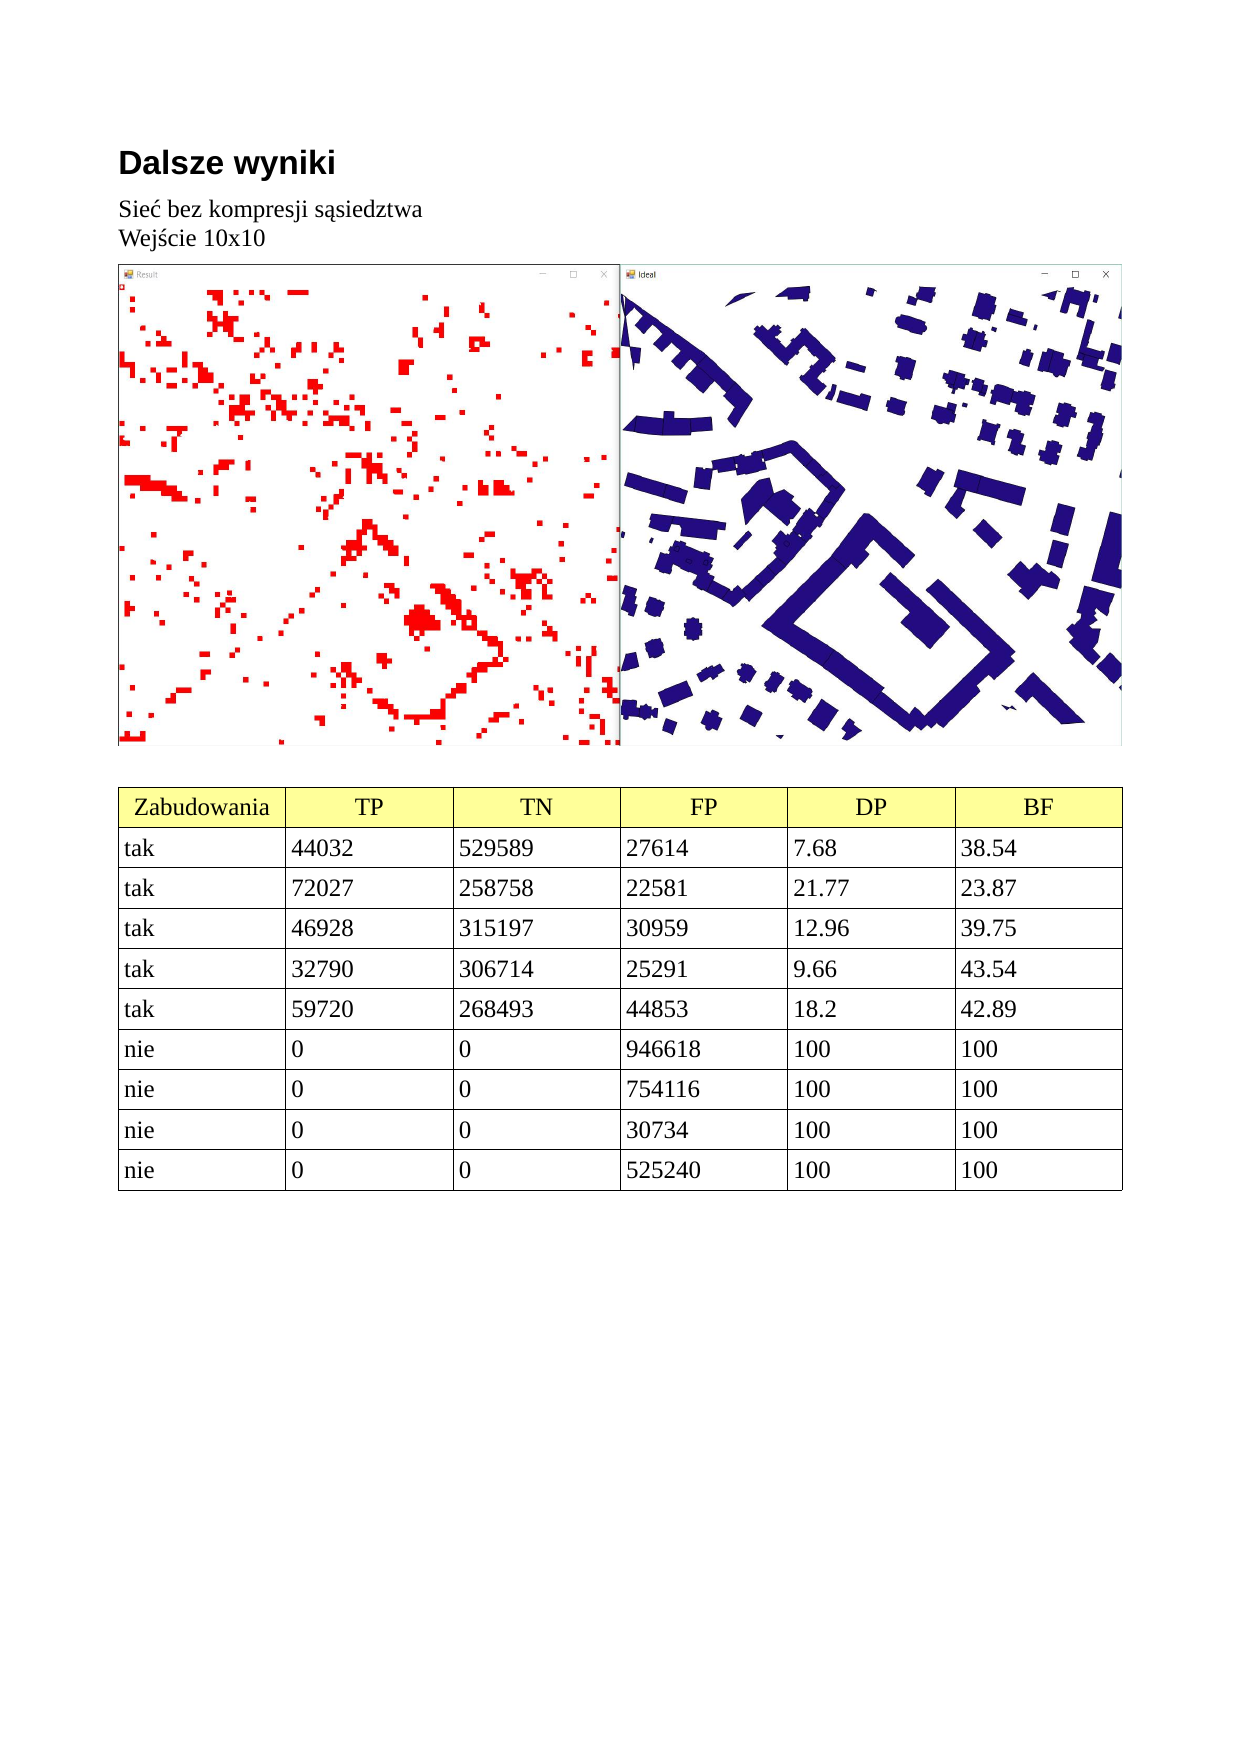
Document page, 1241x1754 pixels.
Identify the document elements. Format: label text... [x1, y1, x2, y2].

table_header BF [956, 788, 1122, 827]
table_cell 754116 [621, 1070, 787, 1109]
table_cell 100 [788, 1110, 955, 1149]
table_cell 306714 [454, 949, 620, 988]
table_cell 100 [956, 1150, 1122, 1190]
table_cell 0 [454, 1030, 620, 1069]
table_header TN [454, 788, 620, 827]
table_cell 12,96 [788, 909, 955, 948]
table_cell 9,66 [788, 949, 955, 988]
table_cell 0 [286, 1030, 453, 1069]
table_cell 23,87 [956, 868, 1122, 907]
table_cell 27614 [621, 828, 787, 867]
table_cell 30734 [621, 1110, 787, 1149]
table_cell 46928 [286, 909, 453, 948]
table_cell nie [119, 1150, 285, 1190]
table_cell 0 [286, 1070, 453, 1109]
table_cell nie [119, 1110, 285, 1149]
subtitle Dalsze wyniki [118, 143, 1122, 182]
table_cell tak [119, 868, 285, 907]
table_cell 100 [788, 1030, 955, 1069]
table_cell 38,54 [956, 828, 1122, 867]
table_cell 44032 [286, 828, 453, 867]
table_cell tak [119, 949, 285, 988]
table_cell 18,2 [788, 989, 955, 1028]
table_cell 529589 [454, 828, 620, 867]
table_header Zabudowania [119, 788, 285, 827]
table_cell 32790 [286, 949, 453, 988]
table_cell 100 [956, 1030, 1122, 1069]
table_cell 30959 [621, 909, 787, 948]
picture [118, 264, 1123, 746]
table_cell nie [119, 1030, 285, 1069]
table_cell 100 [788, 1070, 955, 1109]
table_cell 258758 [454, 868, 620, 907]
table_cell 0 [286, 1110, 453, 1149]
table_cell 0 [286, 1150, 453, 1190]
table_cell 0 [454, 1150, 620, 1190]
table_cell 268493 [454, 989, 620, 1028]
table_cell 59720 [286, 989, 453, 1028]
table_cell tak [119, 828, 285, 867]
table_cell 0 [454, 1070, 620, 1109]
table_cell 525240 [621, 1150, 787, 1190]
table_cell 22581 [621, 868, 787, 907]
table_cell 100 [956, 1110, 1122, 1149]
table_header FP [621, 788, 787, 827]
table_cell tak [119, 909, 285, 948]
table_cell 7,68 [788, 828, 955, 867]
table_cell 25291 [621, 949, 787, 988]
table_cell 0 [454, 1110, 620, 1149]
table_cell 100 [956, 1070, 1122, 1109]
table_cell 946618 [621, 1030, 787, 1069]
text Sieć bez kompresji sąsiedztwa Wejście 10x10 [118, 194, 1122, 252]
table_header TP [286, 788, 453, 827]
table_cell 100 [788, 1150, 955, 1190]
table_cell 39,75 [956, 909, 1122, 948]
table_cell tak [119, 989, 285, 1028]
table_cell 72027 [286, 868, 453, 907]
table_cell 42,89 [956, 989, 1122, 1028]
table_cell 43,54 [956, 949, 1122, 988]
table_cell 315197 [454, 909, 620, 948]
table_cell 44853 [621, 989, 787, 1028]
table_header DP [788, 788, 955, 827]
table_cell nie [119, 1070, 285, 1109]
table_cell 21,77 [788, 868, 955, 907]
